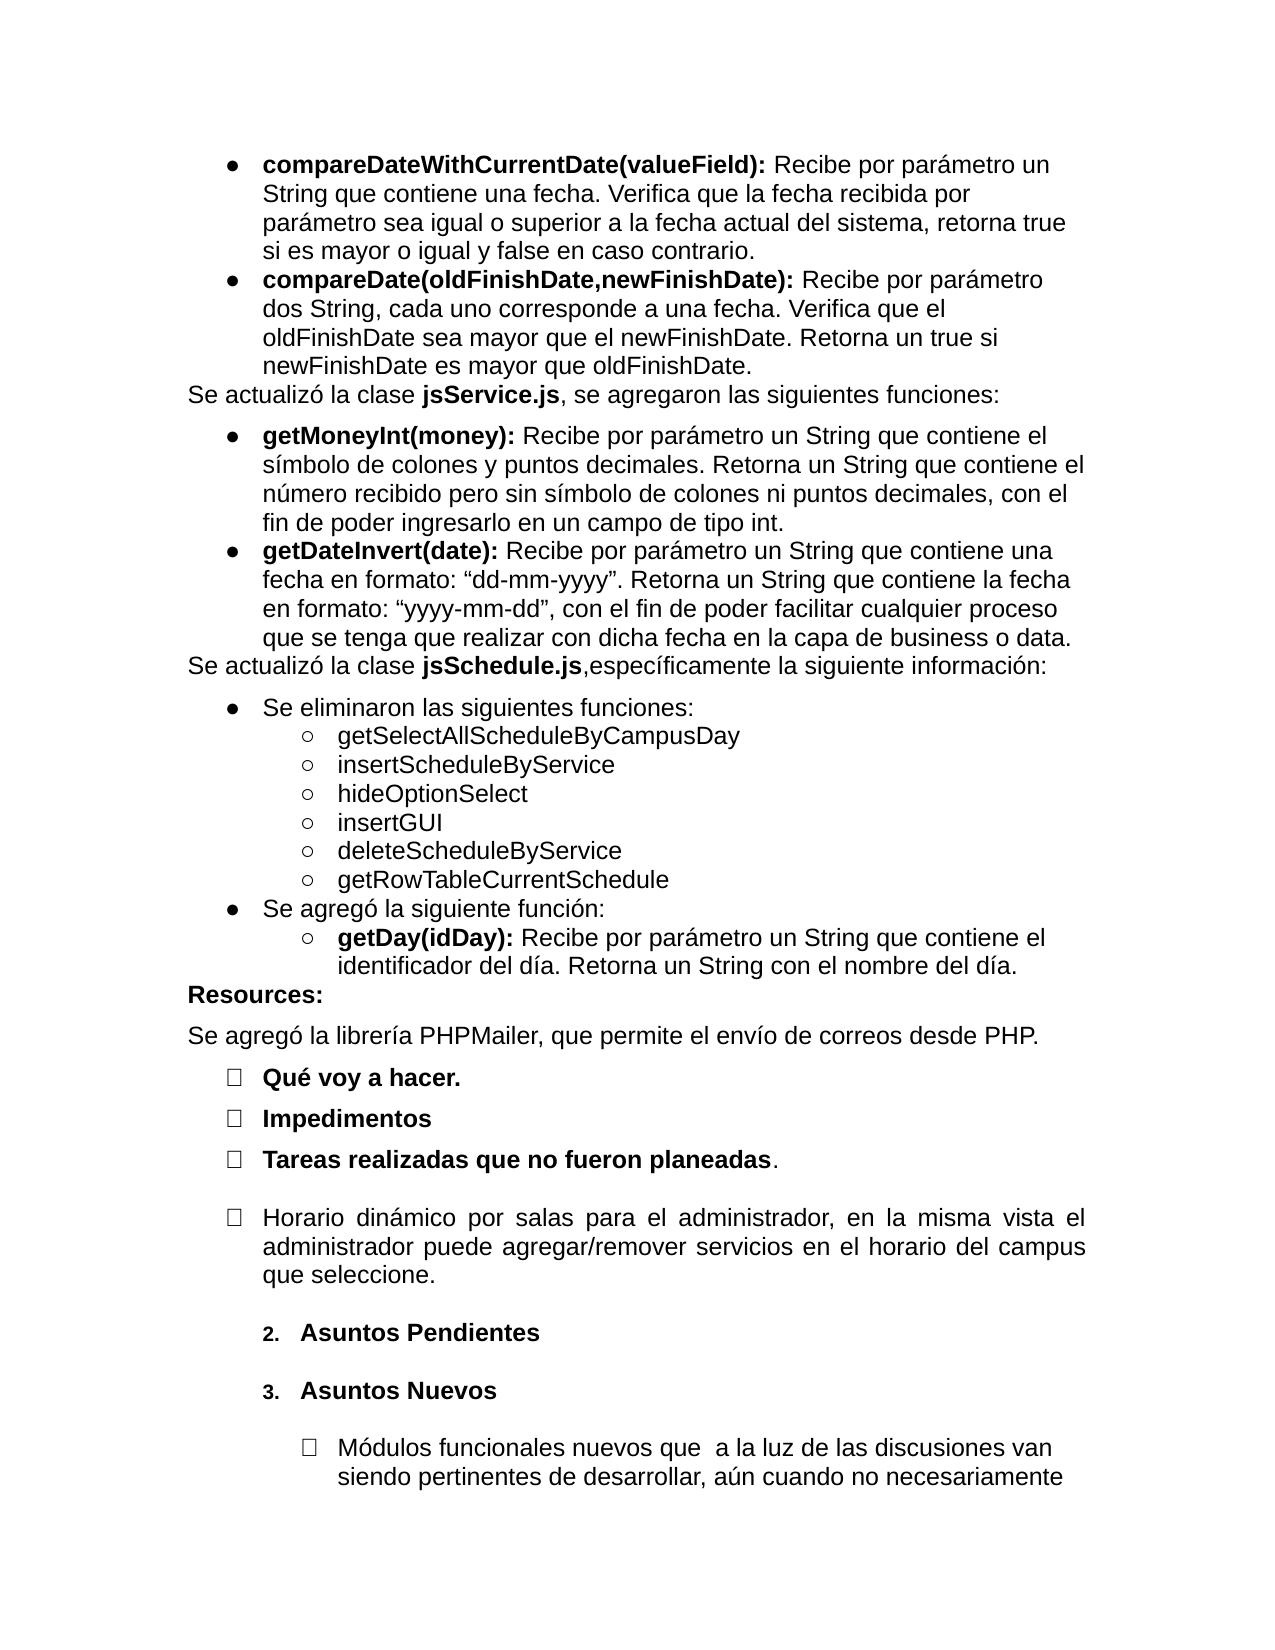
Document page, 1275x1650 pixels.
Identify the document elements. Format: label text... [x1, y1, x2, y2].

list getMoneyInt(money): Recibe por parámetro un String que contiene el símbolo de colones y puntos decimales. Retorna un String que contiene el número recibido pero sin símbolo de colones ni puntos decimales, con el fin de poder ingresarlo en un campo de tipo int. [225, 421, 1087, 536]
list Tareas realizadas que no fueron planeadas. [225, 1145, 1087, 1174]
list Asuntos Pendientes [262, 1318, 1087, 1347]
text Se agregó la librería PHPMailer, que permite el envío de correos desde PHP. [187, 1021, 1087, 1050]
list Impedimentos [225, 1104, 1087, 1132]
list Se agregó la siguiente función: [225, 894, 1087, 922]
list Asuntos Nuevos [262, 1376, 1087, 1404]
list Horario dinámico por salas para el administrador, en la misma vista el administrador puede agregar/remover servicios en el horario del campus que seleccione. [225, 1203, 1087, 1289]
list getDay(idDay): Recibe por parámetro un String que contiene el identificador del día. Retorna un String con el nombre del día. [300, 922, 1087, 980]
list compareDate(oldFinishDate,newFinishDate): Recibe por parámetro dos String, cada uno corresponde a una fecha. Verifica que el oldFinishDate sea mayor que el newFinishDate. Retorna un true si newFinishDate es mayor que oldFinishDate. [225, 265, 1087, 380]
list Se eliminaron las siguientes funciones: [225, 692, 1087, 721]
list deleteScheduleByService [300, 836, 1087, 865]
text Resources: [187, 980, 1087, 1009]
list getDateInvert(date): Recibe por parámetro un String que contiene una fecha en formato: “dd-mm-yyyy”. Retorna un String que contiene la fecha en formato: “yyyy-mm-dd”, con el fin de poder facilitar cualquier proceso que se tenga que realizar con dicha fecha en la capa de business o data. [225, 536, 1087, 651]
list getRowTableCurrentSchedule [300, 865, 1087, 894]
list insertGUI [300, 807, 1087, 836]
list Qué voy a hacer. [225, 1062, 1087, 1091]
list Módulos funcionales nuevos que a la luz de las discusiones van siendo pertinentes de desarrollar, aún cuando no necesariamente [300, 1433, 1087, 1491]
list hideOptionSelect [300, 779, 1087, 807]
list insertScheduleByService [300, 750, 1087, 779]
list getSelectAllScheduleByCampusDay [300, 721, 1087, 750]
text Se actualizó la clase jsSchedule.js,específicamente la siguiente información: [187, 651, 1087, 680]
list compareDateWithCurrentDate(valueField): Recibe por parámetro un String que contiene una fecha. Verifica que la fecha recibida por parámetro sea igual o superior a la fecha actual del sistema, retorna true si es mayor o igual y false en caso contrario. [225, 150, 1087, 265]
text Se actualizó la clase jsService.js, se agregaron las siguientes funciones: [187, 380, 1087, 409]
